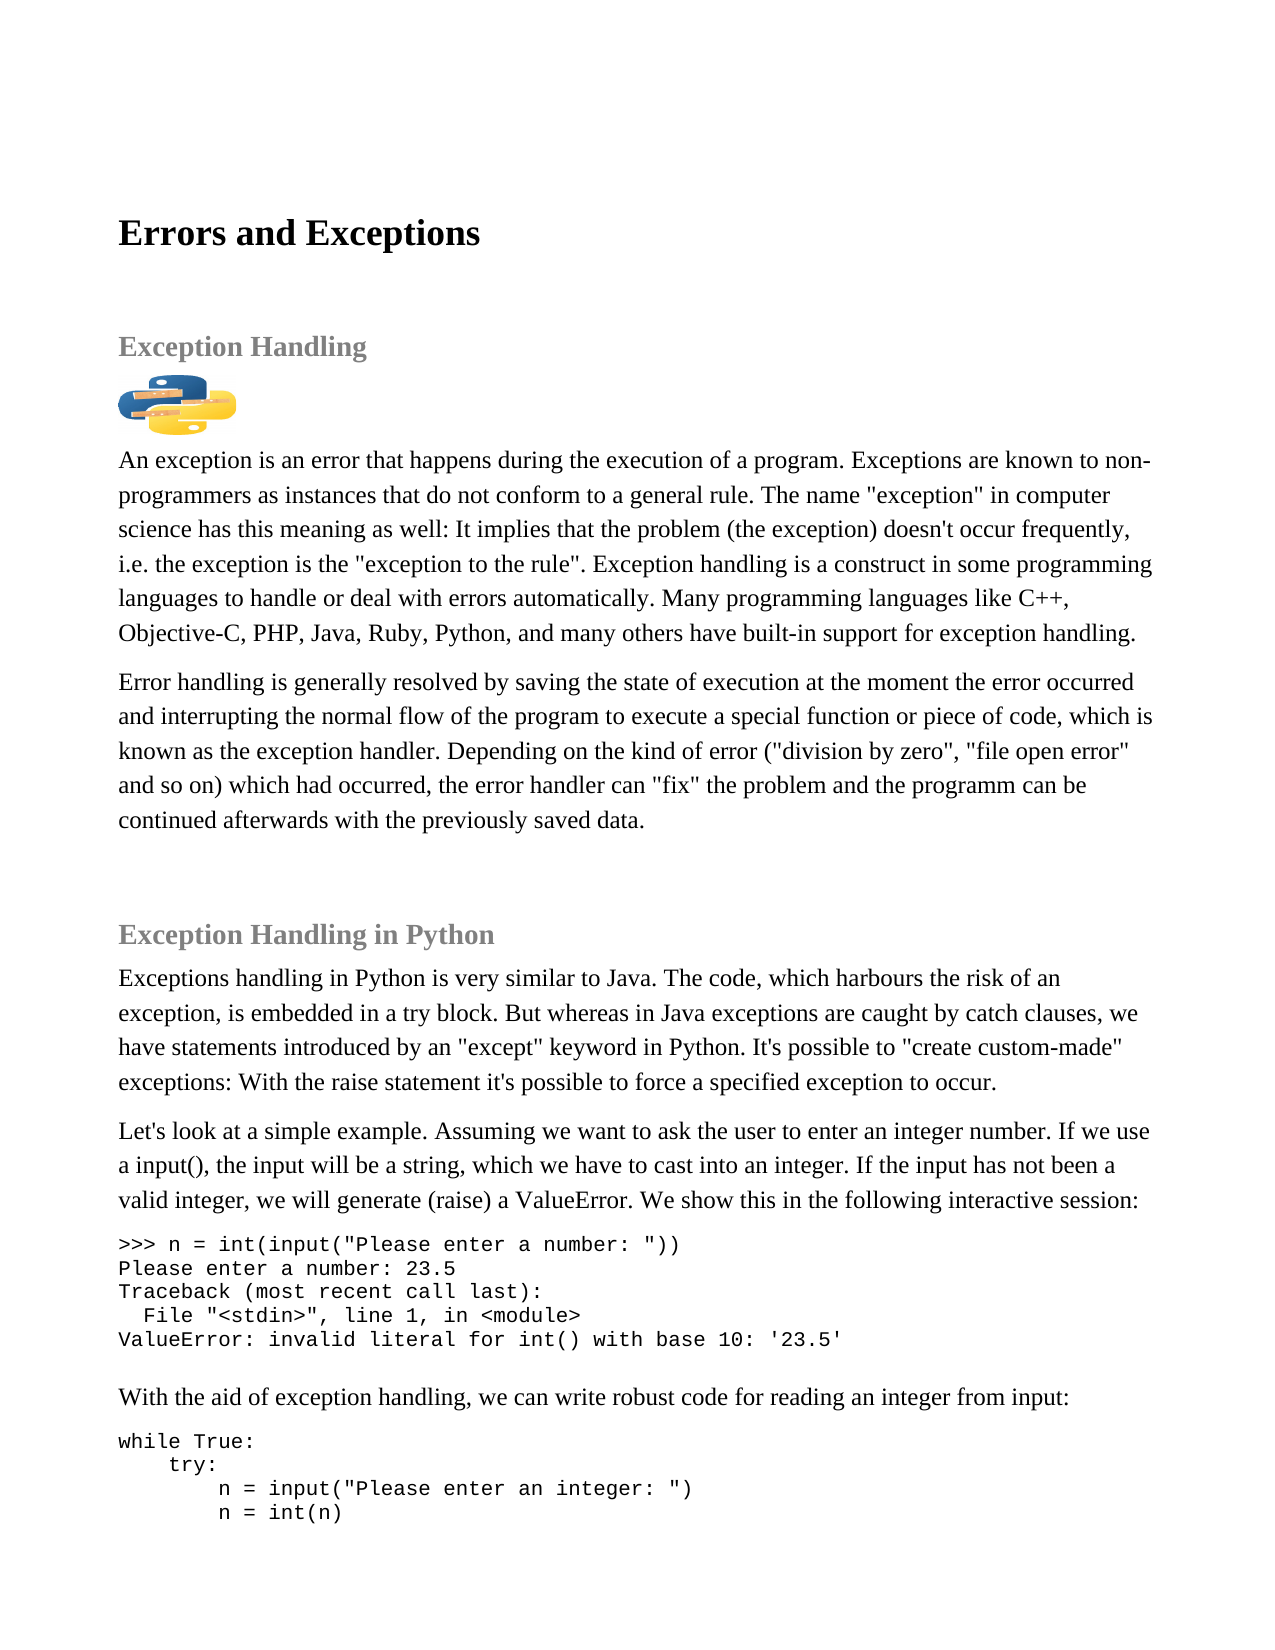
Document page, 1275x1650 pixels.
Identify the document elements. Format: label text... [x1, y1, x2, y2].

text File "<stdin>", line 1, in <module> [118, 1305, 1157, 1328]
subtitle Errors and Exceptions [118, 210, 1157, 253]
text Let's look at a simple example. Assuming we want to ask the user to enter an integer number. If we use a input(), the input will be a string, which we have to cast into an integer. If the input has not been a valid integer, we will generate (raise) a ValueError. We show this in the following interactive session: [118, 1116, 1157, 1214]
picture [118, 375, 237, 435]
text n = input("Please enter an integer: ") [118, 1478, 1157, 1502]
text Please enter a number: 23.5 [118, 1258, 1157, 1281]
text Error handling is generally resolved by saving the state of execution at the moment the error occurred and interrupting the normal flow of the program to execute a special function or piece of code, which is known as the exception handler. Depending on the kind of error ("division by zero", "file open error" and so on) which had occurred, the error handler can "fix" the problem and the programm can be continued afterwards with the previously saved data. [118, 667, 1157, 833]
text ValueError: invalid literal for int() with base 10: '23.5' [118, 1328, 1157, 1352]
text >>> n = int(input("Please enter a number: ")) [118, 1234, 1157, 1258]
subtitle Exception Handling [118, 329, 1157, 363]
text With the aid of exception handling, we can write robust code for reading an integer from input: [118, 1382, 1157, 1410]
text Exceptions handling in Python is very similar to Java. The code, which harbours the risk of an exception, is embedded in a try block. But whereas in Java exceptions are caught by catch clauses, we have statements introduced by an "except" keyword in Python. It's possible to "create custom-made" exceptions: With the raise statement it's possible to force a specified exception to occur. [118, 963, 1157, 1096]
text while True: [118, 1431, 1157, 1454]
text Traceback (most recent call last): [118, 1281, 1157, 1305]
subtitle Exception Handling in Python [118, 917, 1157, 951]
text An exception is an error that happens during the execution of a program. Exceptions are known to non-programmers as instances that do not conform to a general rule. The name "exception" in computer science has this meaning as well: It implies that the problem (the exception) doesn't occur frequently, i.e. the exception is the "exception to the rule". Exception handling is a construct in some programming languages to handle or deal with errors automatically. Many programming languages like C++, Objective-C, PHP, Java, Ruby, Python, and many others have built-in support for exception handling. [118, 375, 1157, 646]
text n = int(n) [118, 1502, 1157, 1525]
text try: [118, 1454, 1157, 1478]
